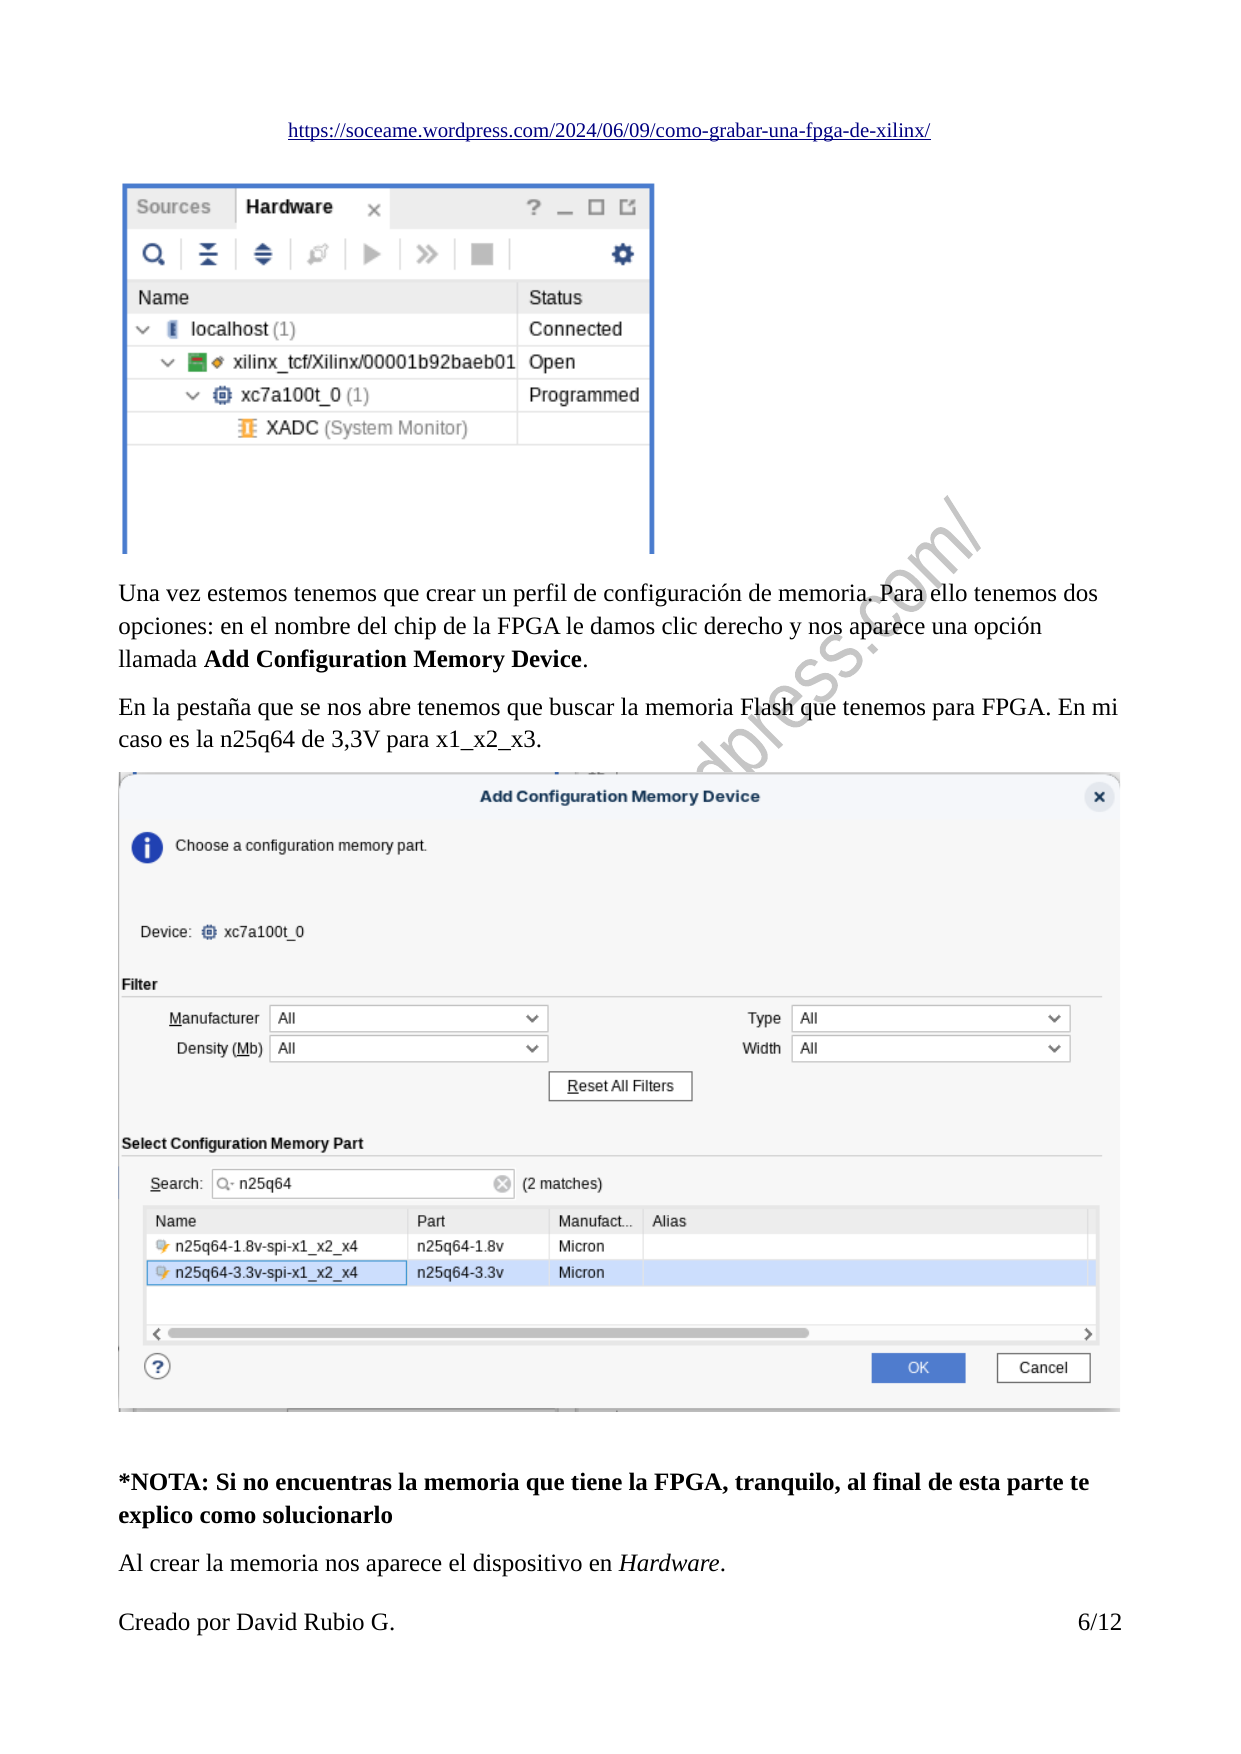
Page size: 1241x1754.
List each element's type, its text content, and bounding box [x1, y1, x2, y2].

text Al crear la memoria nos aparece el dispositivo en Hardware. [118, 1548, 1122, 1577]
text En la pestaña que se nos abre tenemos que buscar la memoria Flash que tenemos para FPGA. En mi caso es la n25q64 de 3,3V para x1_x2_x3. [118, 692, 1122, 753]
text Una vez estemos tenemos que crear un perfil de configuración de memoria. Para ello tenemos dos opciones: en el nombre del chip de la FPGA le damos clic derecho y nos aparece una opción llamada Add Configuration Memory Device. [118, 578, 1122, 673]
text *NOTA: Si no encuentras la memoria que tiene la FPGA, tranquilo, al final de esta parte te explico como solucionarlo [118, 1467, 1122, 1529]
picture [118, 772, 1121, 1412]
picture [118, 177, 667, 554]
